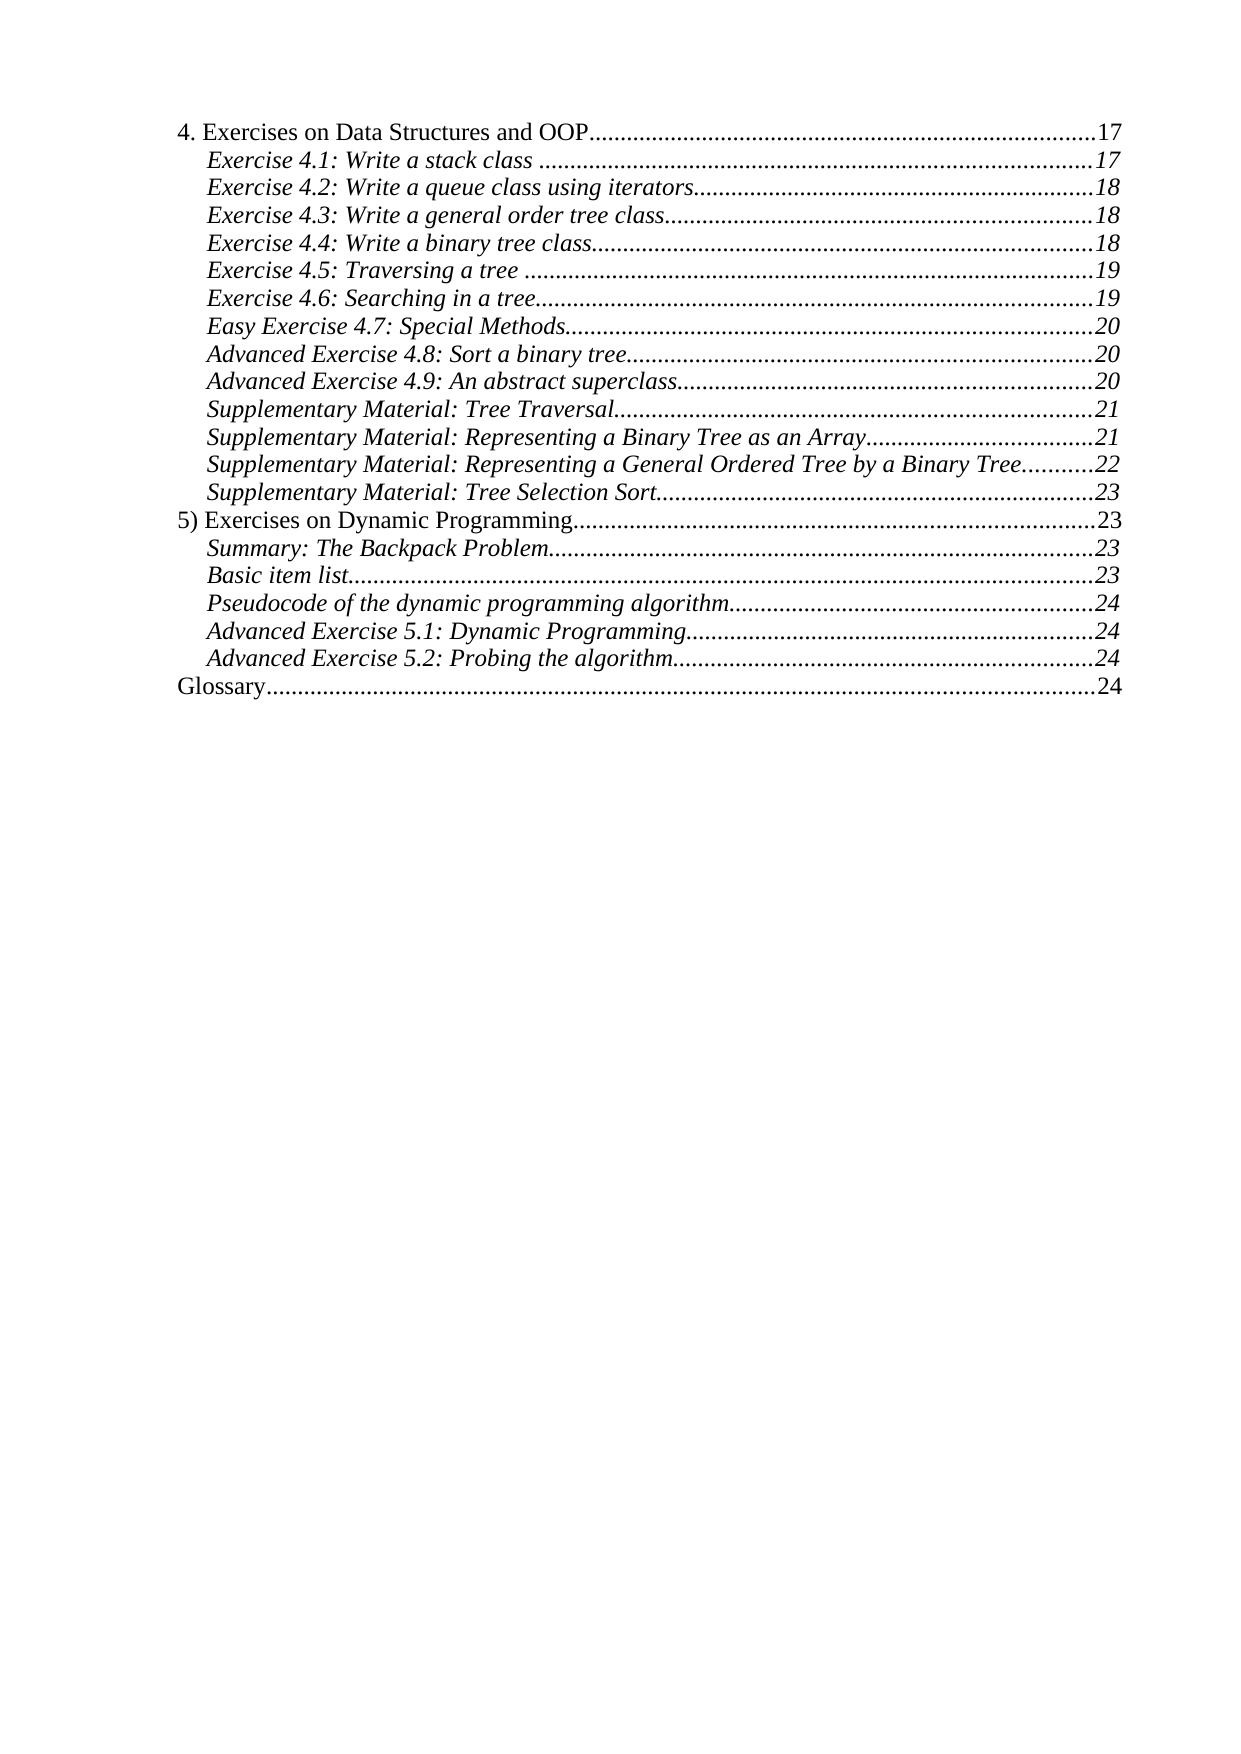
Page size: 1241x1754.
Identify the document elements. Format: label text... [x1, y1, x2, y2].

text Advanced Exercise 4.8: Sort a binary tree 20 [207, 340, 1122, 367]
text 5) Exercises on Dynamic Programming 23 [177, 506, 1122, 534]
text Summary: The Backpack Problem 23 [207, 534, 1122, 561]
text 4. Exercises on Data Structures and OOP 17 [177, 118, 1122, 146]
text Glossary 24 [177, 672, 1122, 700]
text Exercise 4.5: Traversing a tree 19 [207, 257, 1122, 284]
text Supplementary Material: Tree Selection Sort 23 [207, 478, 1122, 506]
text Pseudocode of the dynamic programming algorithm 24 [207, 589, 1122, 617]
text Advanced Exercise 5.1: Dynamic Programming 24 [207, 617, 1122, 644]
text Exercise 4.6: Searching in a tree 19 [207, 284, 1122, 312]
text Exercise 4.2: Write a queue class using iterators 18 [207, 173, 1122, 201]
text Supplementary Material: Representing a Binary Tree as an Array 21 [207, 423, 1122, 451]
text Exercise 4.3: Write a general order tree class 18 [207, 201, 1122, 229]
text Advanced Exercise 5.2: Probing the algorithm 24 [207, 644, 1122, 672]
text Exercise 4.4: Write a binary tree class 18 [207, 229, 1122, 257]
text Supplementary Material: Tree Traversal 21 [207, 395, 1122, 423]
text Supplementary Material: Representing a General Ordered Tree by a Binary Tree 22 [207, 451, 1122, 478]
text Exercise 4.1: Write a stack class 17 [207, 146, 1122, 173]
text Easy Exercise 4.7: Special Methods 20 [207, 312, 1122, 340]
text Basic item list 23 [207, 561, 1122, 589]
text Advanced Exercise 4.9: An abstract superclass 20 [207, 367, 1122, 395]
